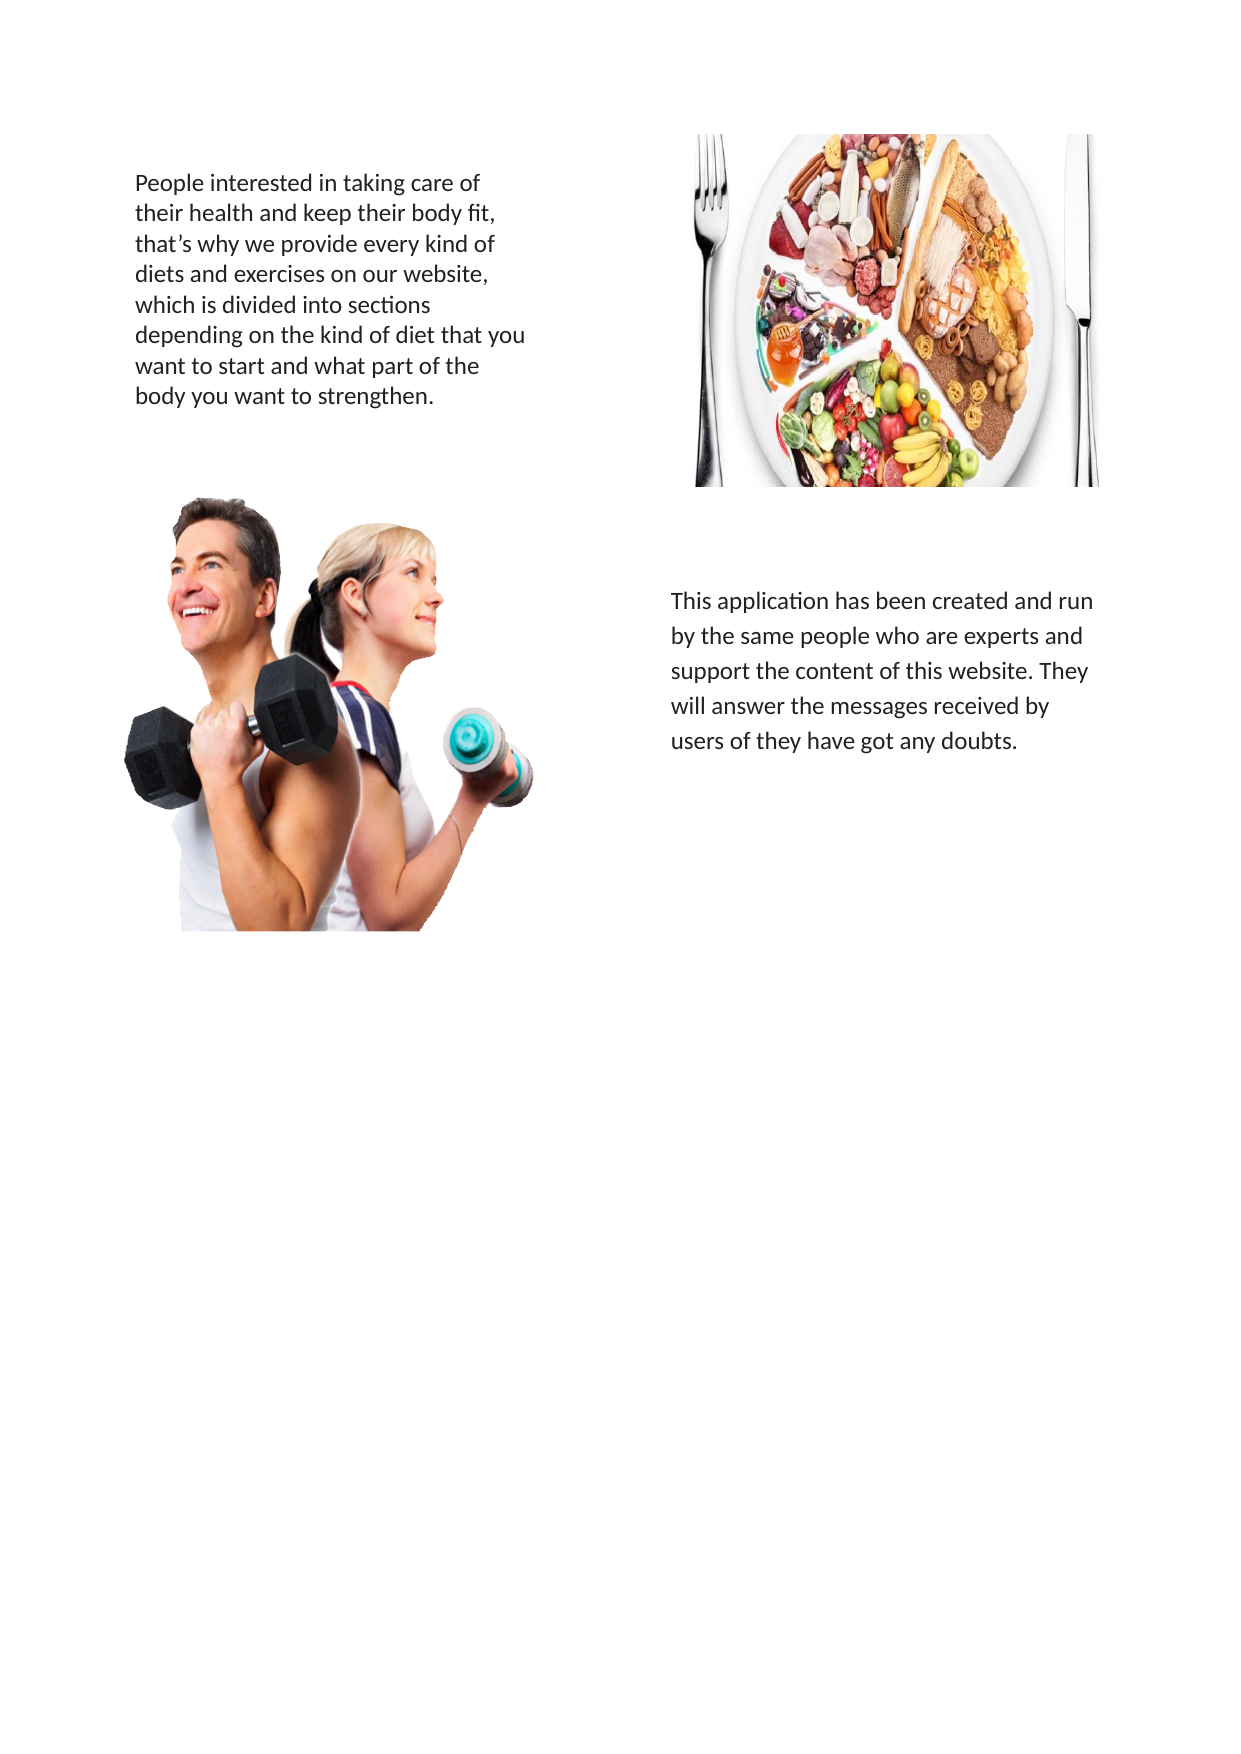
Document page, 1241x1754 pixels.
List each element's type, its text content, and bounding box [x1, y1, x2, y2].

text People interested in taking care of their health and keep their body fit, that’s why we provide every kind of diets and exercises on our website, which is divided into sections depending on the kind of diet that you want to start and what part of the body you want to strengthen. [135, 167, 534, 411]
text This application has been created and run by the same people who are experts and support the content of this website. They will answer the messages received by users of they have got any doubts. [671, 558, 1097, 755]
